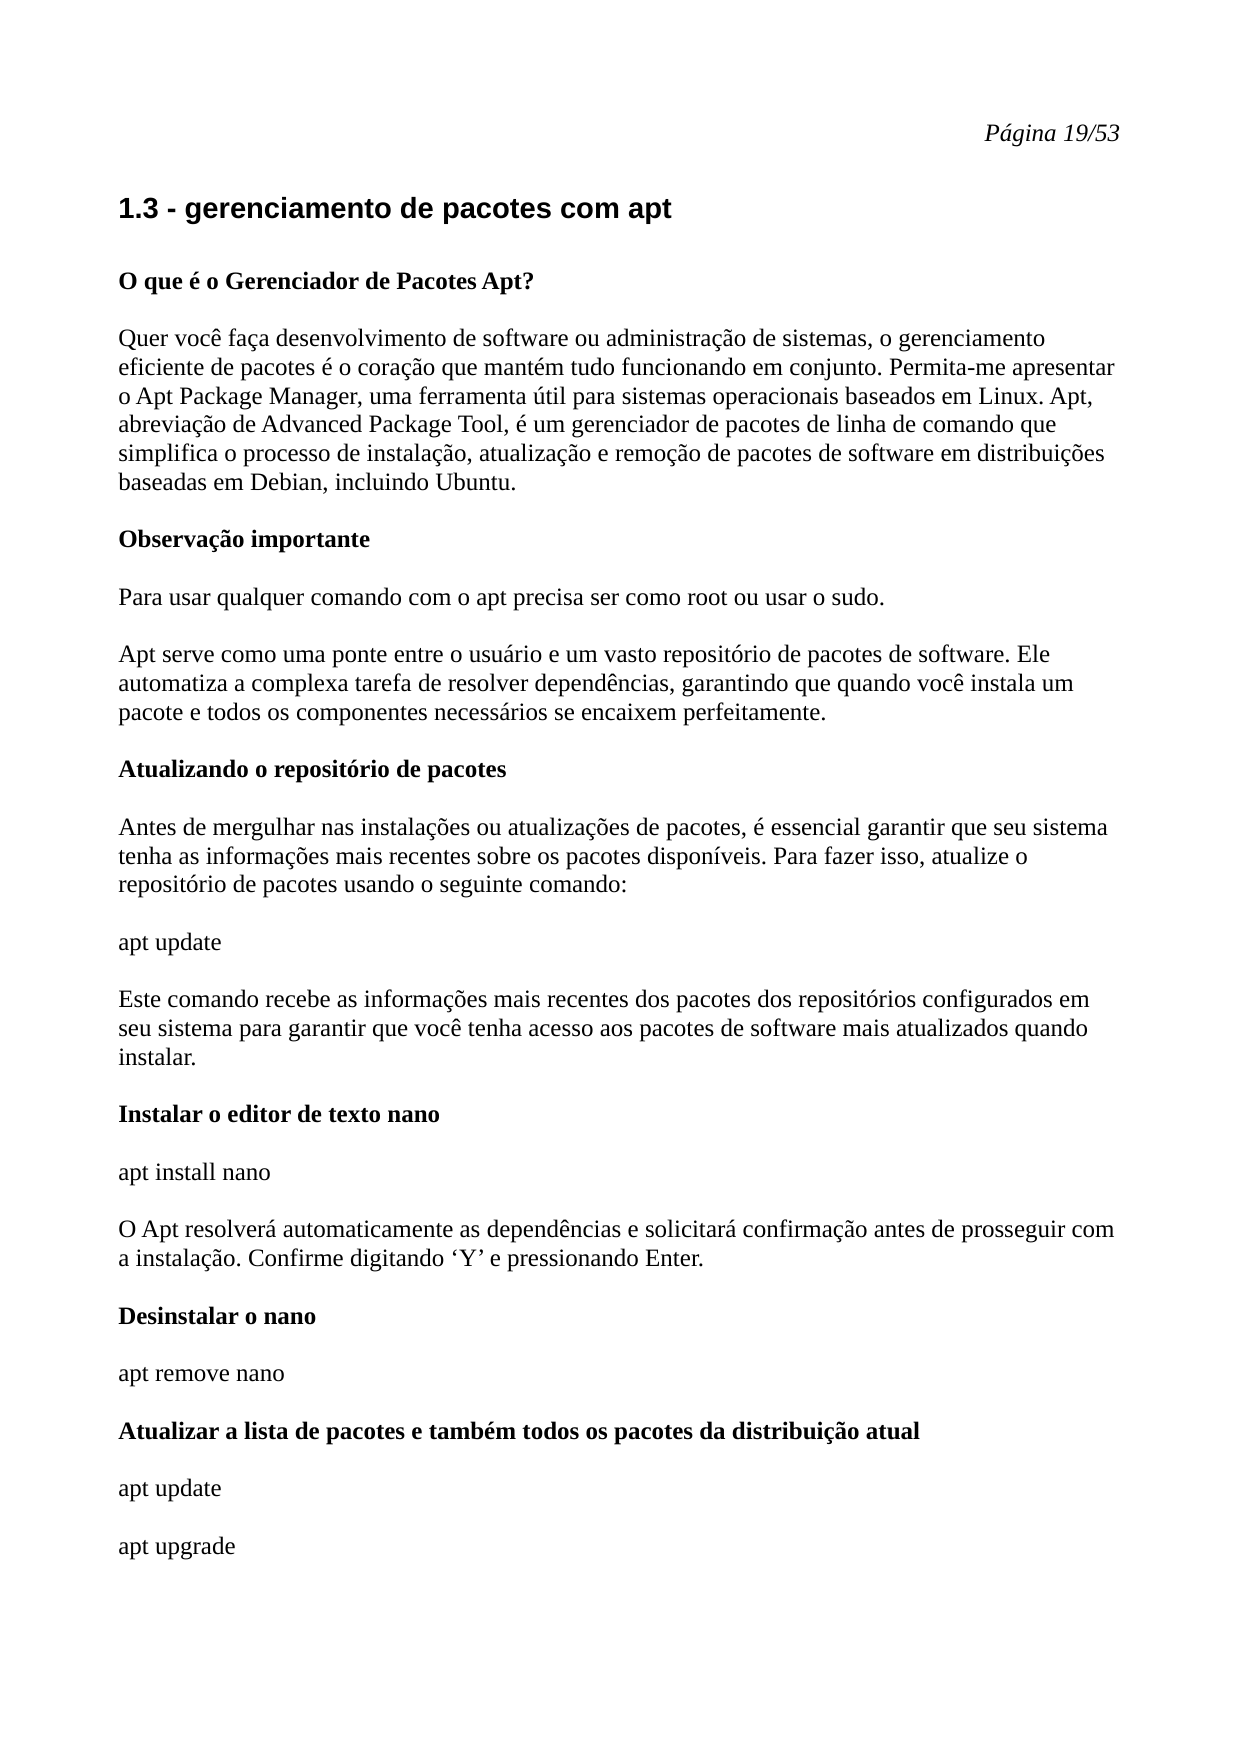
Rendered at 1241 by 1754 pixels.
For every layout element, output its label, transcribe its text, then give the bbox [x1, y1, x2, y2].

text Quer você faça desenvolvimento de software ou administração de sistemas, o gerenciamento eficiente de pacotes é o coração que mantém tudo funcionando em conjunto. Permita-me apresentar o Apt Package Manager, uma ferramenta útil para sistemas operacionais baseados em Linux. Apt, abreviação de Advanced Package Tool, é um gerenciador de pacotes de linha de comando que simplifica o processo de instalação, atualização e remoção de pacotes de software em distribuições baseadas em Debian, incluindo Ubuntu. [118, 323, 1122, 496]
text Este comando recebe as informações mais recentes dos pacotes dos repositórios configurados em seu sistema para garantir que você tenha acesso aos pacotes de software mais atualizados quando instalar. [118, 984, 1122, 1071]
text Desinstalar o nano [118, 1301, 1122, 1329]
text apt update [118, 927, 1122, 956]
text Antes de mergulhar nas instalações ou atualizações de pacotes, é essencial garantir que seu sistema tenha as informações mais recentes sobre os pacotes disponíveis. Para fazer isso, atualize o repositório de pacotes usando o seguinte comando: [118, 812, 1122, 898]
text apt upgrade [118, 1531, 1122, 1559]
text Atualizando o repositório de pacotes [118, 754, 1122, 783]
text apt remove nano [118, 1358, 1122, 1387]
text Para usar qualquer comando com o apt precisa ser como root ou usar o sudo. [118, 582, 1122, 611]
text O que é o Gerenciador de Pacotes Apt? [118, 266, 1122, 294]
text apt update [118, 1473, 1122, 1502]
text O Apt resolverá automaticamente as dependências e solicitará confirmação antes de prosseguir com a instalação. Confirme digitando ‘Y’ e pressionando Enter. [118, 1214, 1122, 1272]
text apt install nano [118, 1157, 1122, 1186]
text Atualizar a lista de pacotes e também todos os pacotes da distribuição atual [118, 1416, 1122, 1444]
text Observação importante [118, 524, 1122, 553]
subtitle 1.3 - gerenciamento de pacotes com apt [118, 191, 1122, 224]
text Apt serve como uma ponte entre o usuário e um vasto repositório de pacotes de software. Ele automatiza a complexa tarefa de resolver dependências, garantindo que quando você instala um pacote e todos os componentes necessários se encaixem perfeitamente. [118, 639, 1122, 726]
text Instalar o editor de texto nano [118, 1099, 1122, 1128]
